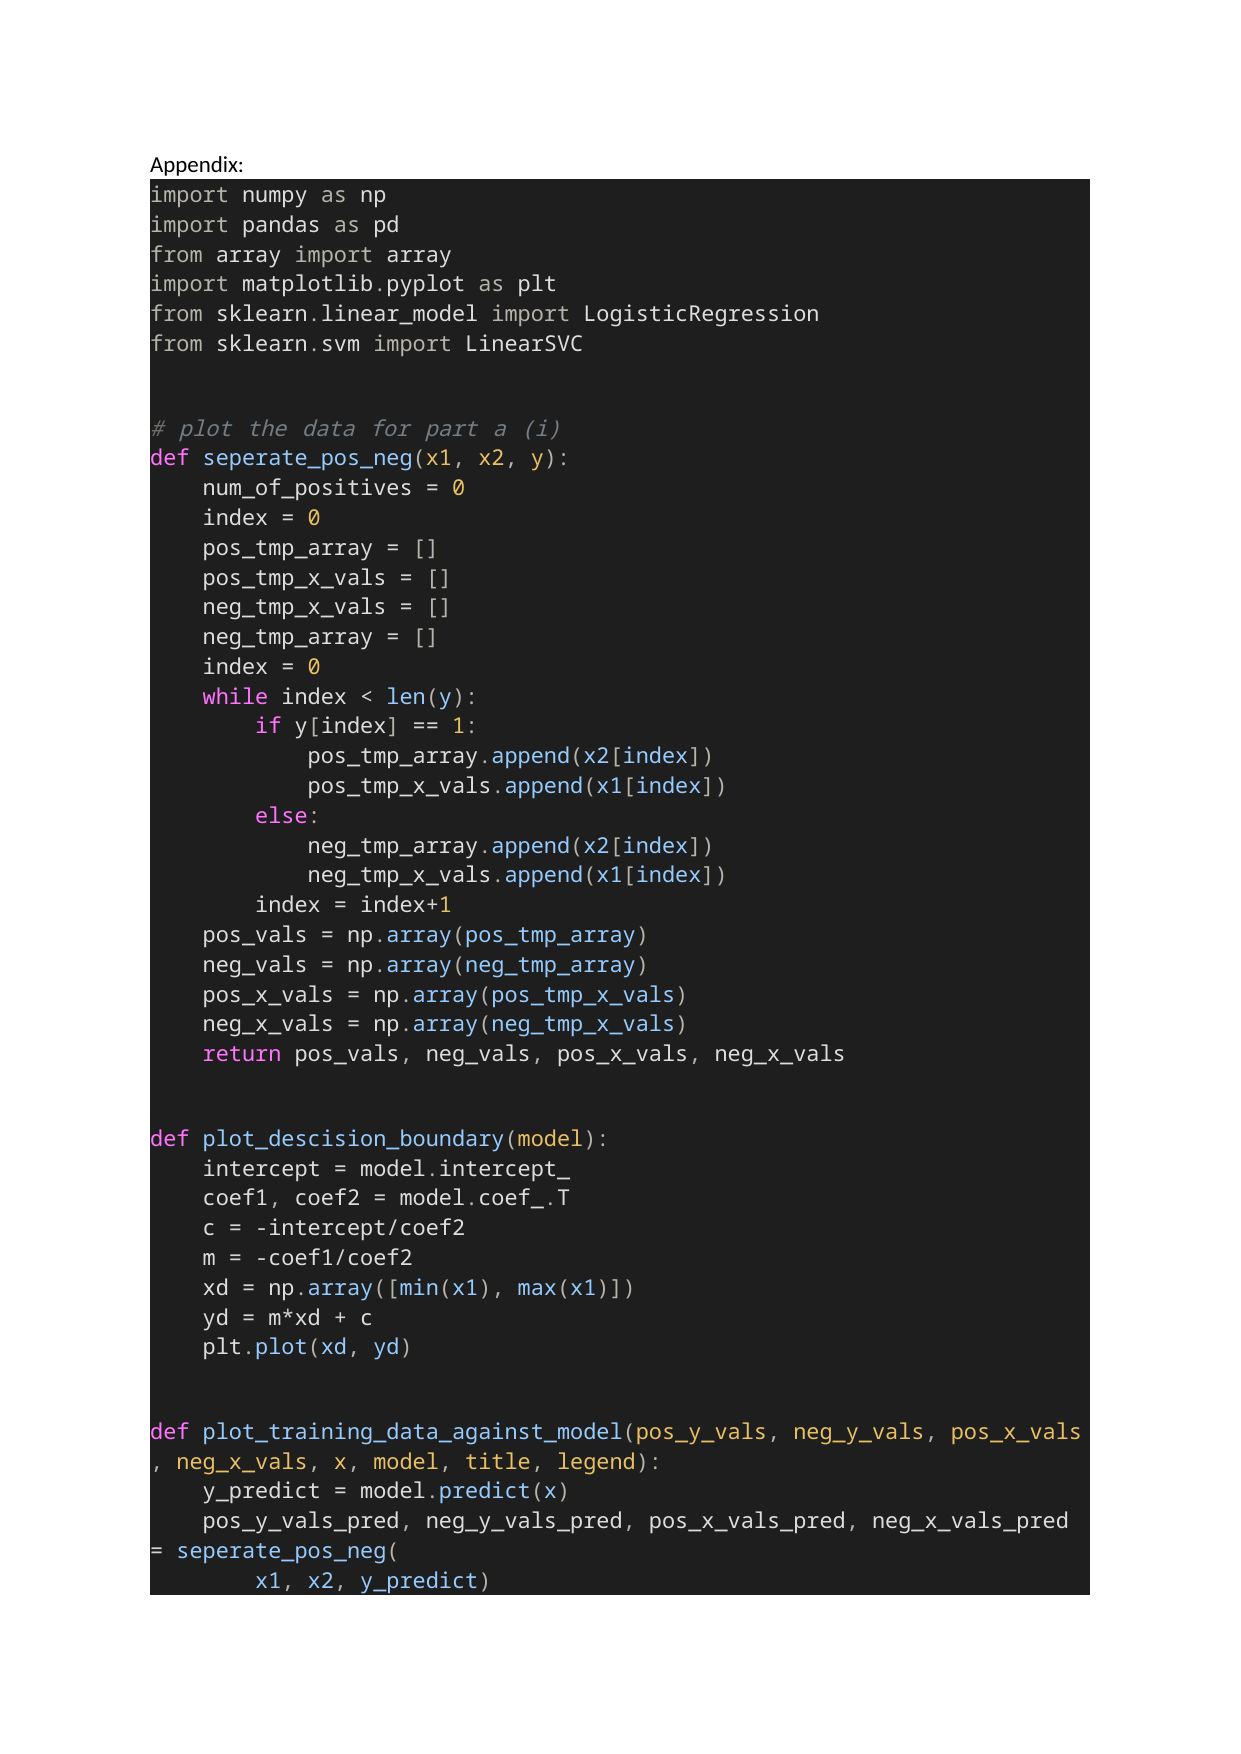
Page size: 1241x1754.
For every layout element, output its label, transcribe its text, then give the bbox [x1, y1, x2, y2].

text x1, x2, y_predict) [150, 1565, 1090, 1595]
text plt.plot(xd, yd) [150, 1331, 1090, 1361]
text pos_tmp_x_vals = [] [150, 562, 1090, 591]
text index = 0 [150, 502, 1090, 532]
text import matplotlib.pyplot as plt [150, 268, 1090, 298]
text intercept = model.intercept_ [150, 1153, 1090, 1182]
text neg_tmp_x_vals.append(x1[index]) [150, 859, 1090, 889]
text y_predict = model.predict(x) [150, 1476, 1090, 1505]
text yd = m*xd + c [150, 1302, 1090, 1331]
text else: [150, 800, 1090, 830]
text neg_tmp_array.append(x2[index]) [150, 830, 1090, 859]
text import pandas as pd [150, 209, 1090, 239]
text from sklearn.linear_model import LogisticRegression [150, 298, 1090, 328]
text neg_x_vals = np.array(neg_tmp_x_vals) [150, 1008, 1090, 1038]
text def plot_training_data_against_model(pos_y_vals, neg_y_vals, pos_x_vals, neg_x_vals, x, model, title, legend): [150, 1416, 1090, 1476]
text neg_tmp_x_vals = [] [150, 591, 1090, 621]
text pos_tmp_array.append(x2[index]) [150, 740, 1090, 770]
text def plot_descision_boundary(model): [150, 1123, 1090, 1153]
text return pos_vals, neg_vals, pos_x_vals, neg_x_vals [150, 1038, 1090, 1068]
text Appendix: [150, 150, 1090, 178]
text # plot the data for part a (i) [150, 413, 1090, 442]
text coef1, coef2 = model.coef_.T [150, 1182, 1090, 1212]
text index = index+1 [150, 889, 1090, 919]
text while index < len(y): [150, 681, 1090, 711]
text pos_x_vals = np.array(pos_tmp_x_vals) [150, 979, 1090, 1008]
text def seperate_pos_neg(x1, x2, y): [150, 442, 1090, 472]
text import numpy as np [150, 179, 1090, 209]
text from array import array [150, 239, 1090, 268]
text m = -coef1/coef2 [150, 1242, 1090, 1272]
text pos_tmp_array = [] [150, 532, 1090, 562]
text c = -intercept/coef2 [150, 1212, 1090, 1242]
text num_of_positives = 0 [150, 472, 1090, 502]
text pos_vals = np.array(pos_tmp_array) [150, 919, 1090, 949]
text neg_tmp_array = [] [150, 621, 1090, 651]
text if y[index] == 1: [150, 711, 1090, 740]
text xd = np.array([min(x1), max(x1)]) [150, 1272, 1090, 1302]
text index = 0 [150, 651, 1090, 681]
text pos_tmp_x_vals.append(x1[index]) [150, 770, 1090, 800]
text pos_y_vals_pred, neg_y_vals_pred, pos_x_vals_pred, neg_x_vals_pred = seperate_pos_neg( [150, 1505, 1090, 1565]
text neg_vals = np.array(neg_tmp_array) [150, 949, 1090, 979]
text from sklearn.svm import LinearSVC [150, 328, 1090, 358]
